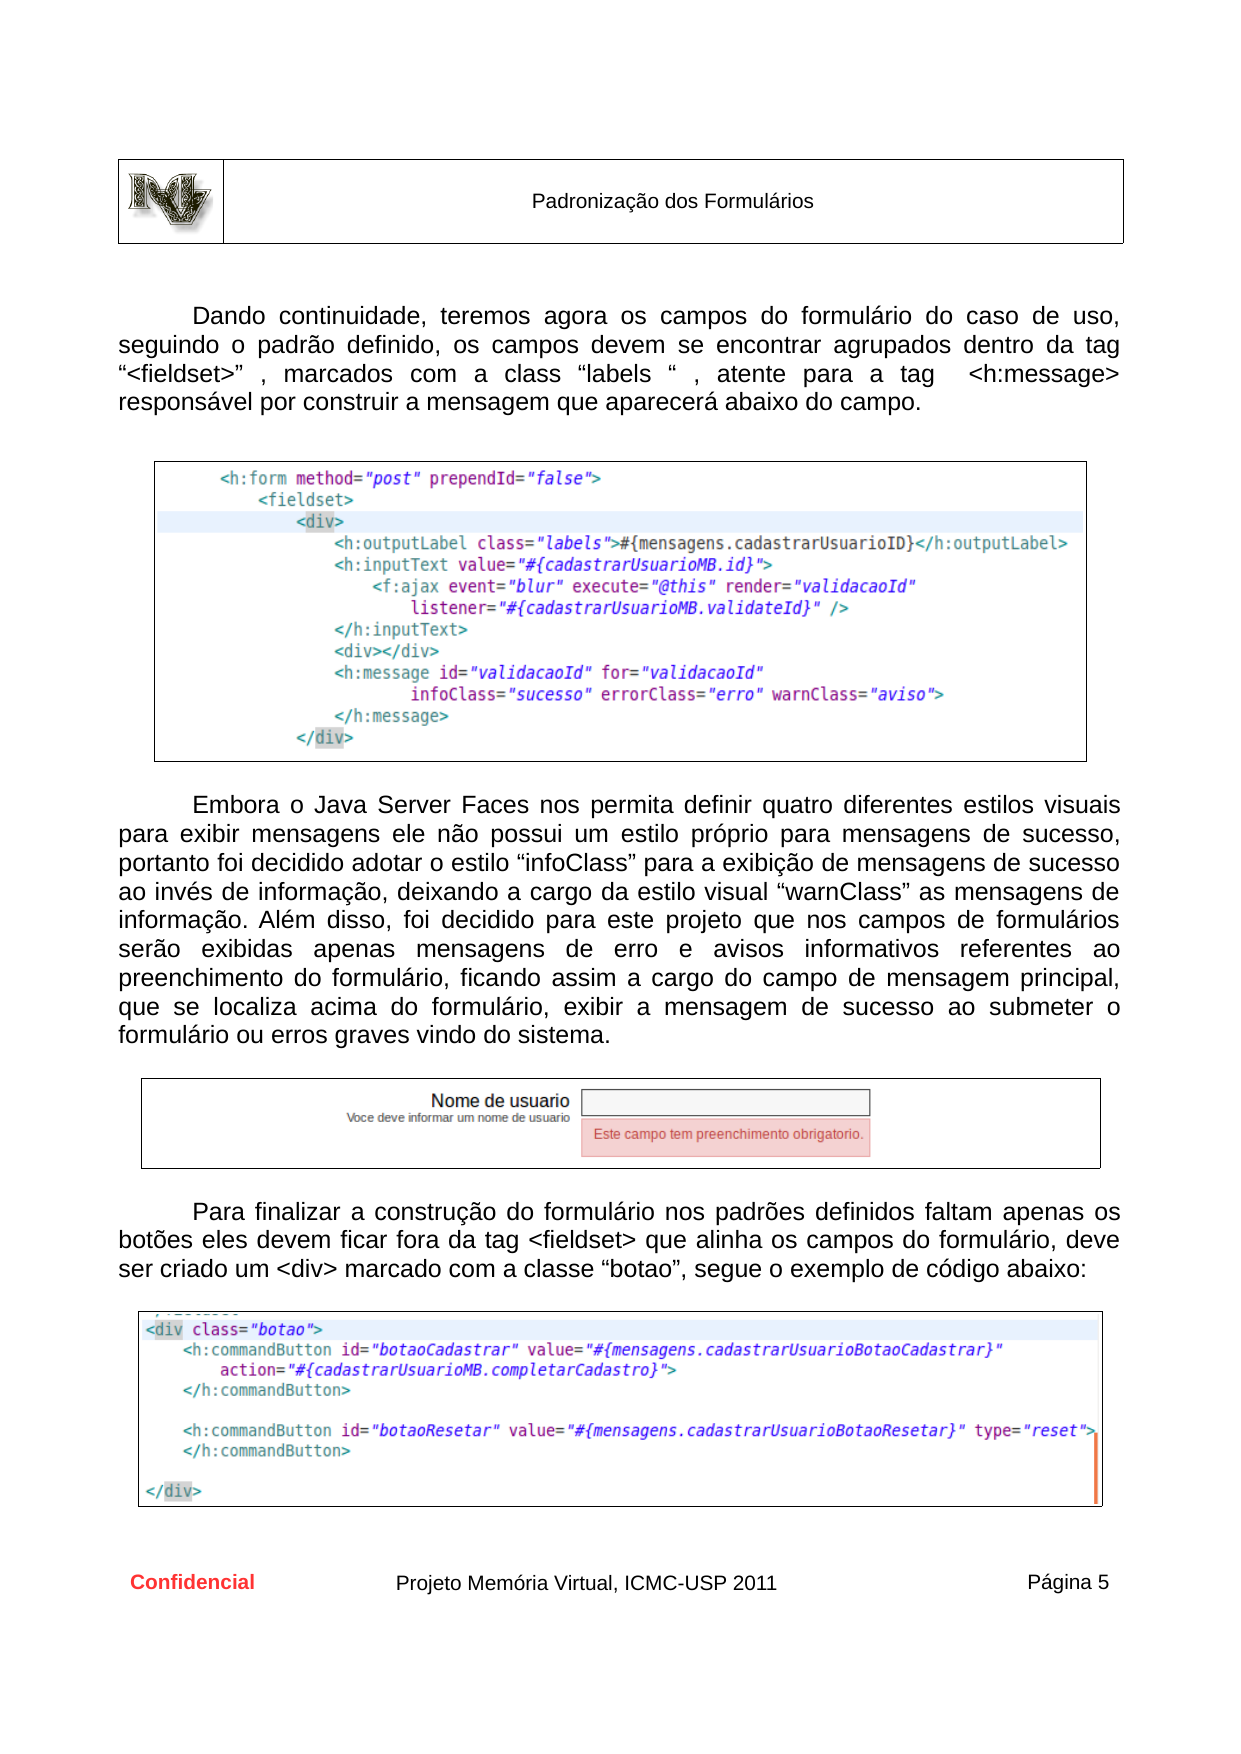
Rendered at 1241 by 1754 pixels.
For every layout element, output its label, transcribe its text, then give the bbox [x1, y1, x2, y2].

picture [143, 1081, 1097, 1165]
text Embora o Java Server Faces nos permita definir quatro diferentes estilos visuais para exibir mensagens ele não possui um estilo próprio para mensagens de sucesso, portanto foi decidido adotar o estilo “infoClass” para a exibição de mensagens de sucesso ao invés de informação, deixando a cargo da estilo visual “warnClass” as mensagens de informação. Além disso, foi decidido para este projeto que nos campos de formulários serão exibidas apenas mensagens de erro e avisos informativos referentes ao preenchimento do formulário, ficando assim a cargo do campo de mensagem principal, que se localiza acima do formulário, exibir a mensagem de sucesso ao submeter o formulário ou erros graves vindo do sistema. [118, 790, 1122, 1049]
picture [157, 464, 1083, 759]
picture [123, 161, 214, 237]
text Dando continuidade, teremos agora os campos do formulário do caso de uso, seguindo o padrão definido, os campos devem se encontrar agrupados dentro da tag “<fieldset>” , marcados com a class “labels “ , atente para a tag <h:message> responsável por construir a mensagem que aparecerá abaixo do campo. [118, 301, 1122, 416]
picture [141, 1314, 1099, 1504]
text Para finalizar a construção do formulário nos padrões definidos faltam apenas os botões eles devem ficar fora da tag <fieldset> que alinha os campos do formulário, deve ser criado um <div> marcado com a classe “botao”, segue o exemplo de código abaixo: [118, 1196, 1122, 1283]
